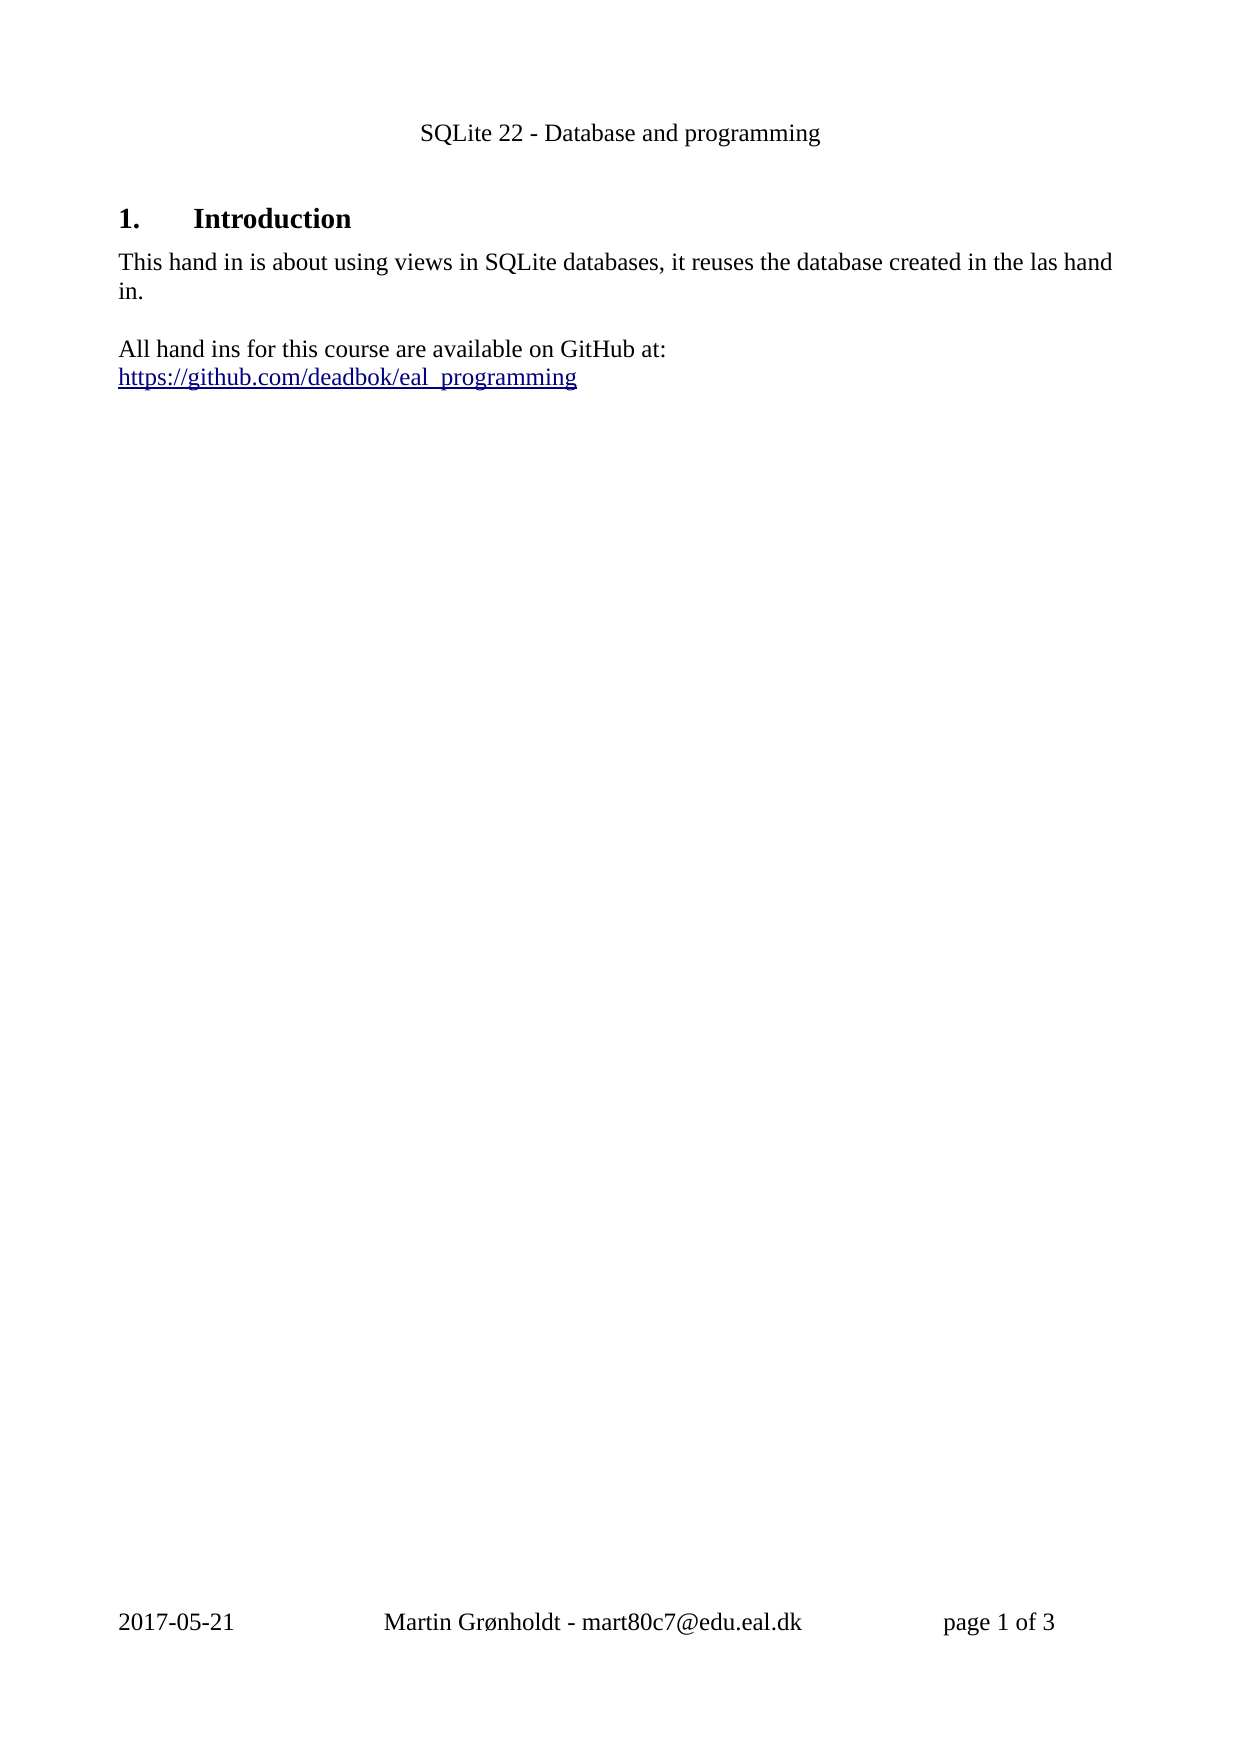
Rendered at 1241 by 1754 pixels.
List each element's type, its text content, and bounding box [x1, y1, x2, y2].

text All hand ins for this course are available on GitHub at: [118, 334, 1122, 362]
subtitle Introduction [118, 201, 1122, 235]
text https://github.com/deadbok/eal_programming [118, 362, 1122, 391]
text This hand in is about using views in SQLite databases, it reuses the database created in the las hand in. [118, 247, 1122, 305]
